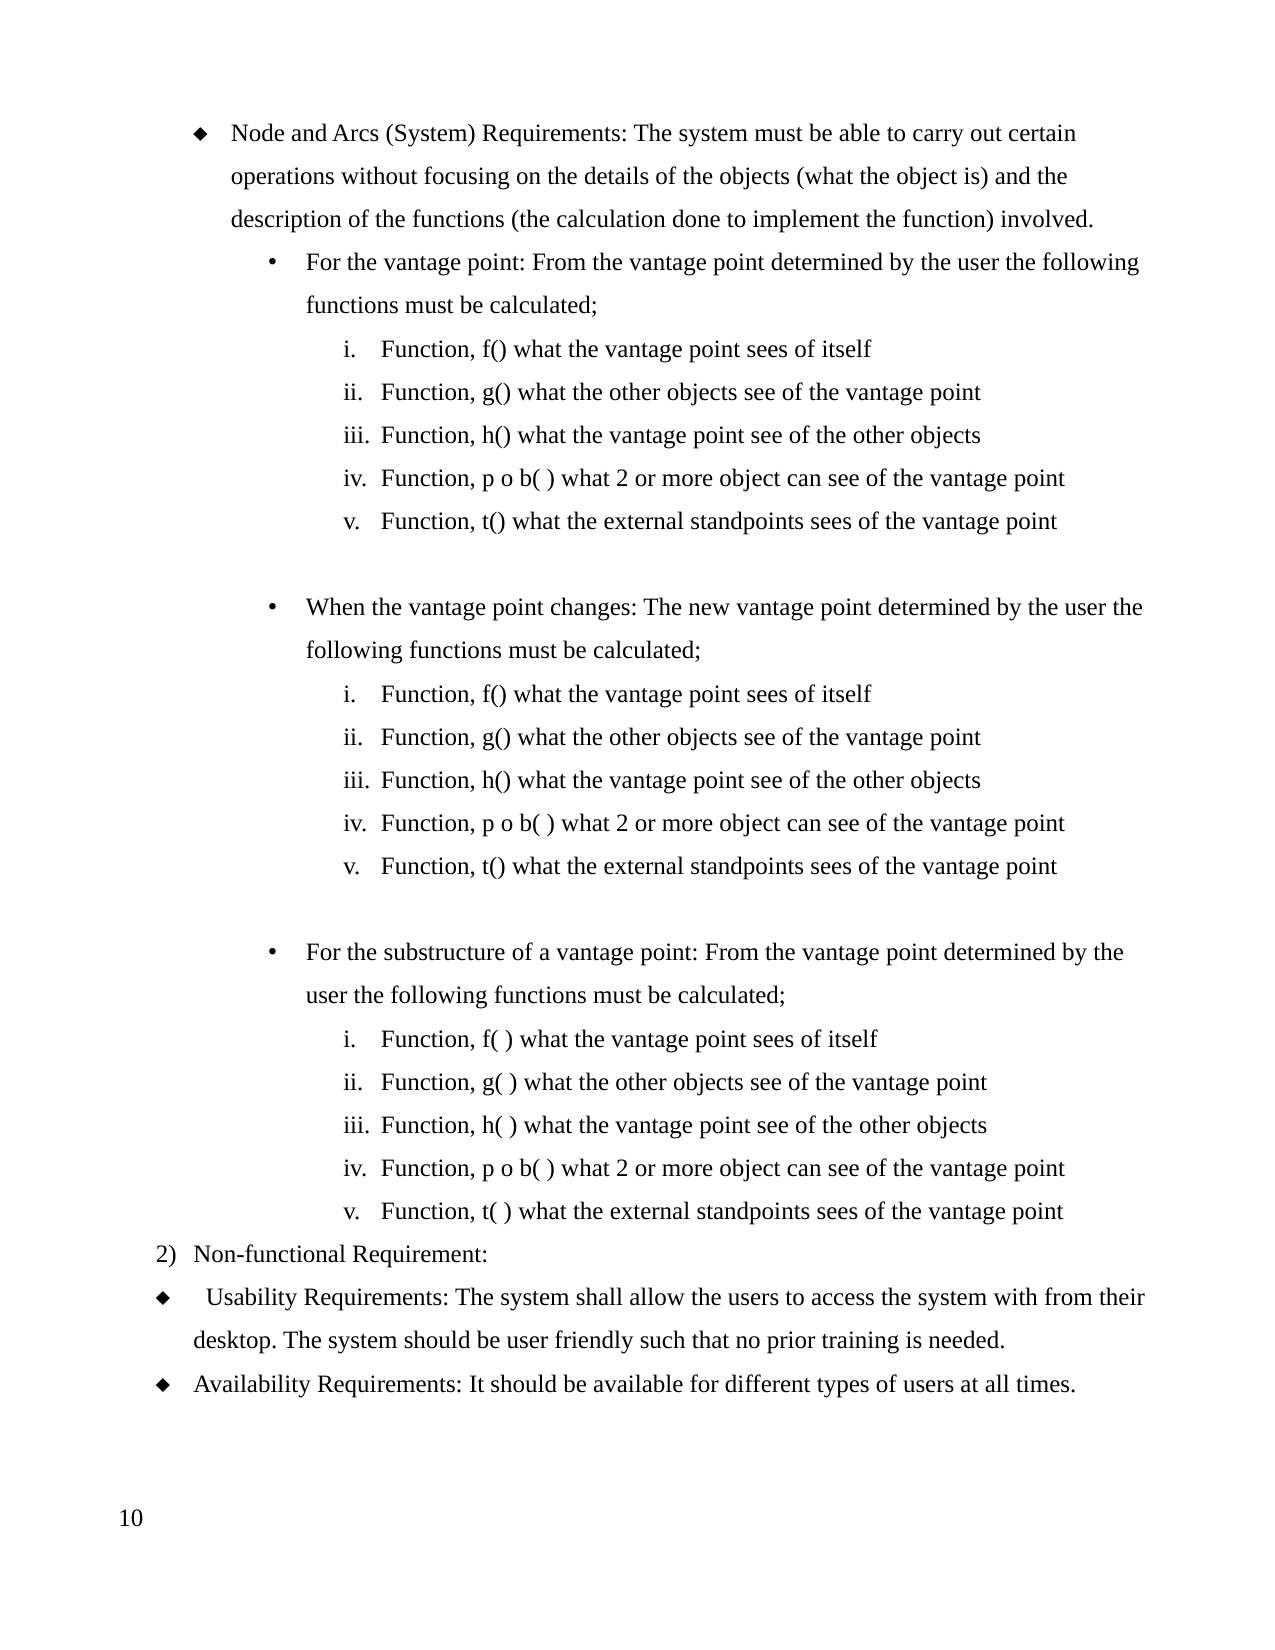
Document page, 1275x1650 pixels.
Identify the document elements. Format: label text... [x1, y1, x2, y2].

list Function, h( ) what the vantage point see of the other objects [343, 1110, 1157, 1139]
list Function, g() what the other objects see of the vantage point [343, 722, 1157, 751]
list Function, g() what the other objects see of the vantage point [343, 377, 1157, 406]
list When the vantage point changes: The new vantage point determined by the user the following functions must be calculated; [268, 592, 1157, 664]
list Non-functional Requirement: [156, 1239, 1157, 1268]
list Availability Requirements: It should be available for different types of users at all times. [156, 1369, 1157, 1397]
list Node and Arcs (System) Requirements: The system must be able to carry out certain operations without focusing on the details of the objects (what the object is) and the description of the functions (the calculation done to implement the function) involved. [193, 118, 1157, 233]
list Function, f( ) what the vantage point sees of itself [343, 1024, 1157, 1052]
list Function, h() what the vantage point see of the other objects [343, 765, 1157, 794]
list Function, p o b( ) what 2 or more object can see of the vantage point [343, 463, 1157, 492]
list For the vantage point: From the vantage point determined by the user the following functions must be calculated; [268, 247, 1157, 319]
list Function, t() what the external standpoints sees of the vantage point [343, 851, 1157, 880]
list Function, t( ) what the external standpoints sees of the vantage point [343, 1196, 1157, 1225]
list For the substructure of a vantage point: From the vantage point determined by the user the following functions must be calculated; [268, 937, 1157, 1009]
list Usability Requirements: The system shall allow the users to access the system with from their desktop. The system should be user friendly such that no prior training is needed. [156, 1282, 1157, 1354]
list Function, p o b( ) what 2 or more object can see of the vantage point [343, 1153, 1157, 1182]
list Function, t() what the external standpoints sees of the vantage point [343, 506, 1157, 535]
list Function, h() what the vantage point see of the other objects [343, 420, 1157, 449]
list Function, g( ) what the other objects see of the vantage point [343, 1067, 1157, 1096]
list Function, f() what the vantage point sees of itself [343, 334, 1157, 362]
list Function, p o b( ) what 2 or more object can see of the vantage point [343, 808, 1157, 837]
list Function, f() what the vantage point sees of itself [343, 679, 1157, 707]
